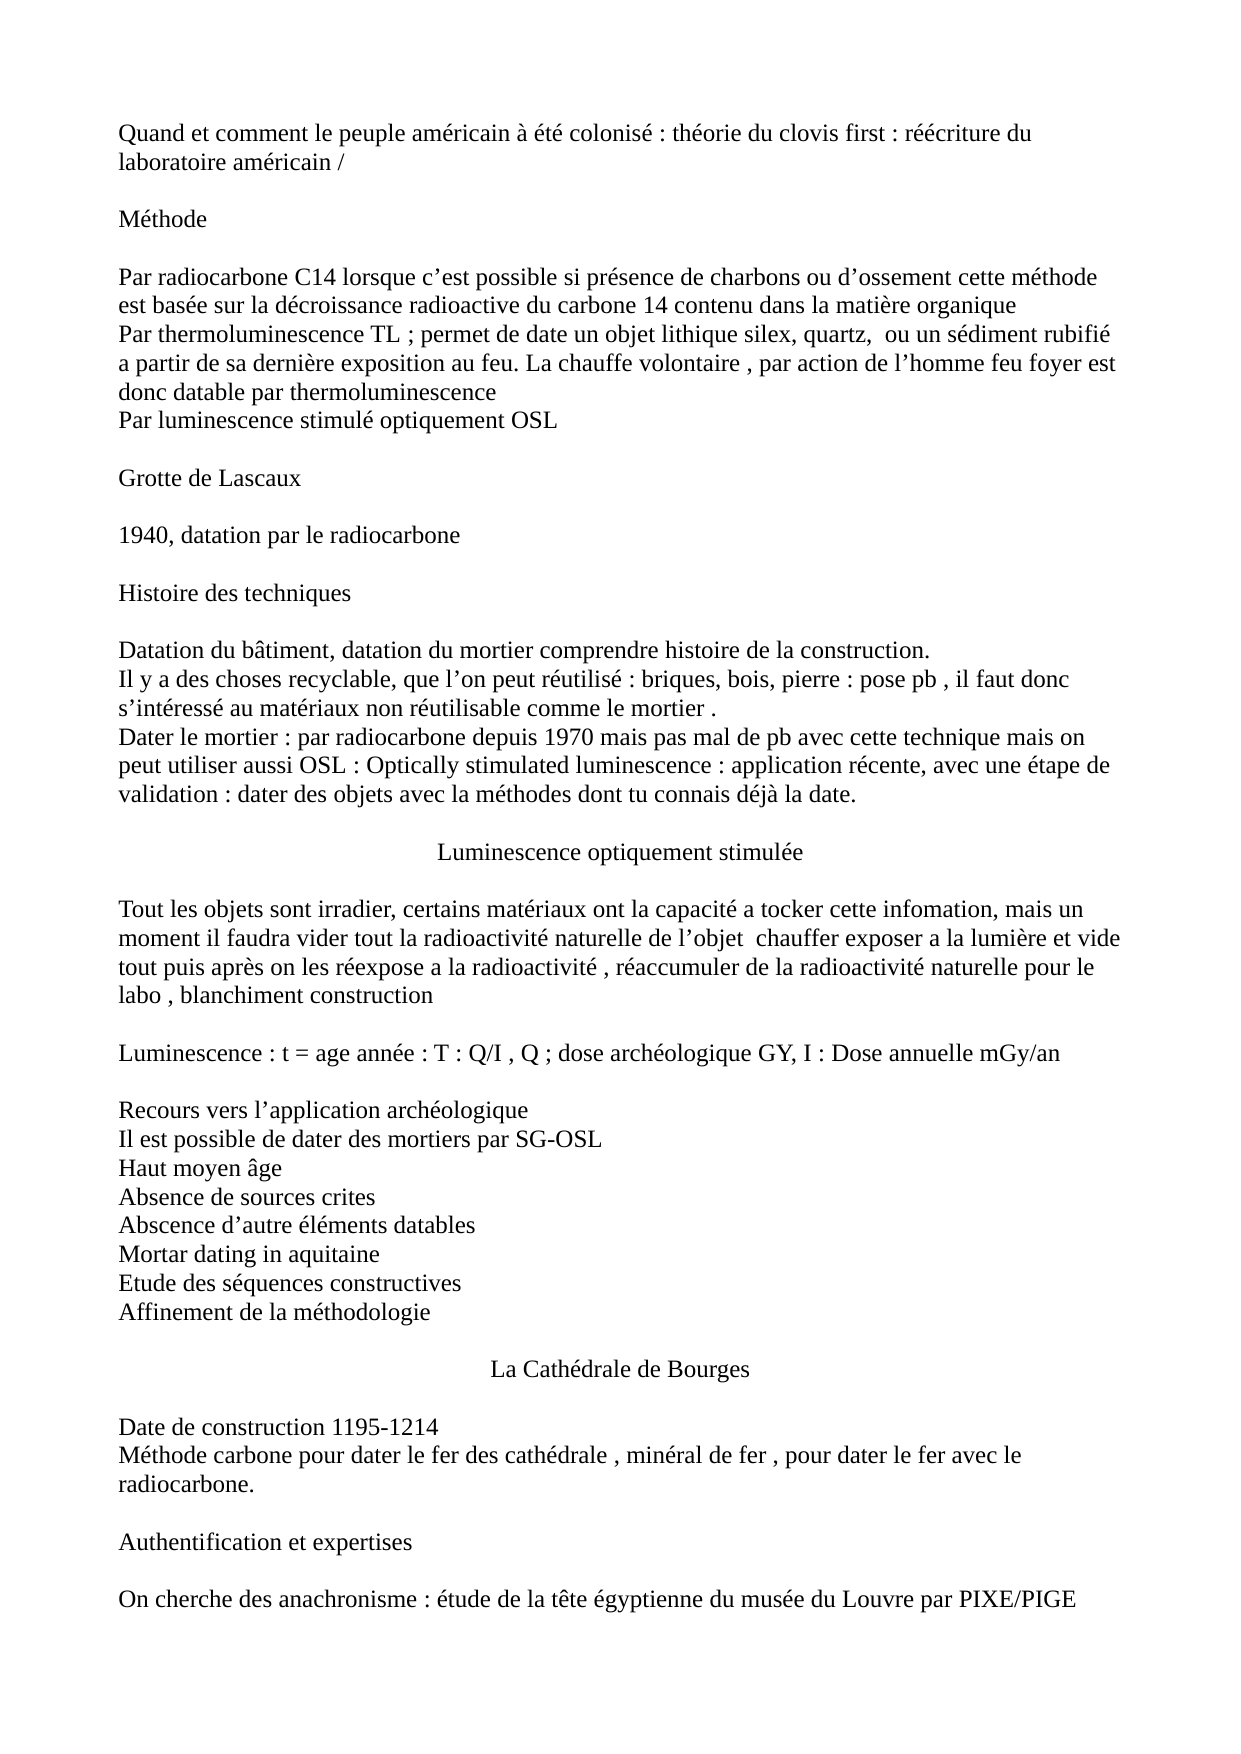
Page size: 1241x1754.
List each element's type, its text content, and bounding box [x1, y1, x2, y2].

text Méthode carbone pour dater le fer des cathédrale , minéral de fer , pour dater le fer avec le radiocarbone. [118, 1441, 1122, 1498]
text Luminescence : t = age année : T : Q/I , Q ; dose archéologique GY, I : Dose annuelle mGy/an [118, 1038, 1122, 1067]
text La Cathédrale de Bourges [118, 1354, 1122, 1383]
text Par thermoluminescence TL ; permet de date un objet lithique silex, quartz, ou un sédiment rubifié a partir de sa dernière exposition au feu. La chauffe volontaire , par action de l’homme feu foyer est donc datable par thermoluminescence [118, 319, 1122, 406]
text Grotte de Lascaux [118, 463, 1122, 492]
text Mortar dating in aquitaine [118, 1239, 1122, 1268]
text 1940, datation par le radiocarbone [118, 521, 1122, 549]
text Authentification et expertises [118, 1527, 1122, 1556]
text Par radiocarbone C14 lorsque c’est possible si présence de charbons ou d’ossement cette méthode est basée sur la décroissance radioactive du carbone 14 contenu dans la matière organique [118, 262, 1122, 319]
text Abscence d’autre éléments datables [118, 1211, 1122, 1239]
text Date de construction 1195-1214 [118, 1412, 1122, 1441]
text On cherche des anachronisme : étude de la tête égyptienne du musée du Louvre par PIXE/PIGE [118, 1584, 1122, 1613]
text Quand et comment le peuple américain à été colonisé : théorie du clovis first : réécriture du laboratoire américain / [118, 118, 1122, 176]
text Tout les objets sont irradier, certains matériaux ont la capacité a tocker cette infomation, mais un moment il faudra vider tout la radioactivité naturelle de l’objet chauffer exposer a la lumière et vide tout puis après on les réexpose a la radioactivité , réaccumuler de la radioactivité naturelle pour le labo , blanchiment construction [118, 894, 1122, 1009]
text Histoire des techniques [118, 578, 1122, 607]
text Dater le mortier : par radiocarbone depuis 1970 mais pas mal de pb avec cette technique mais on peut utiliser aussi OSL : Optically stimulated luminescence : application récente, avec une étape de validation : dater des objets avec la méthodes dont tu connais déjà la date. [118, 722, 1122, 808]
text Par luminescence stimulé optiquement OSL [118, 406, 1122, 434]
text Il y a des choses recyclable, que l’on peut réutilisé : briques, bois, pierre : pose pb , il faut donc s’intéressé au matériaux non réutilisable comme le mortier . [118, 664, 1122, 722]
text Absence de sources crites [118, 1182, 1122, 1211]
text Il est possible de dater des mortiers par SG-OSL [118, 1124, 1122, 1153]
text Recours vers l’application archéologique [118, 1096, 1122, 1124]
text Méthode [118, 204, 1122, 233]
text Affinement de la méthodologie [118, 1297, 1122, 1326]
text Etude des séquences constructives [118, 1268, 1122, 1297]
text Haut moyen âge [118, 1153, 1122, 1182]
text Datation du bâtiment, datation du mortier comprendre histoire de la construction. [118, 636, 1122, 664]
text Luminescence optiquement stimulée [118, 837, 1122, 866]
